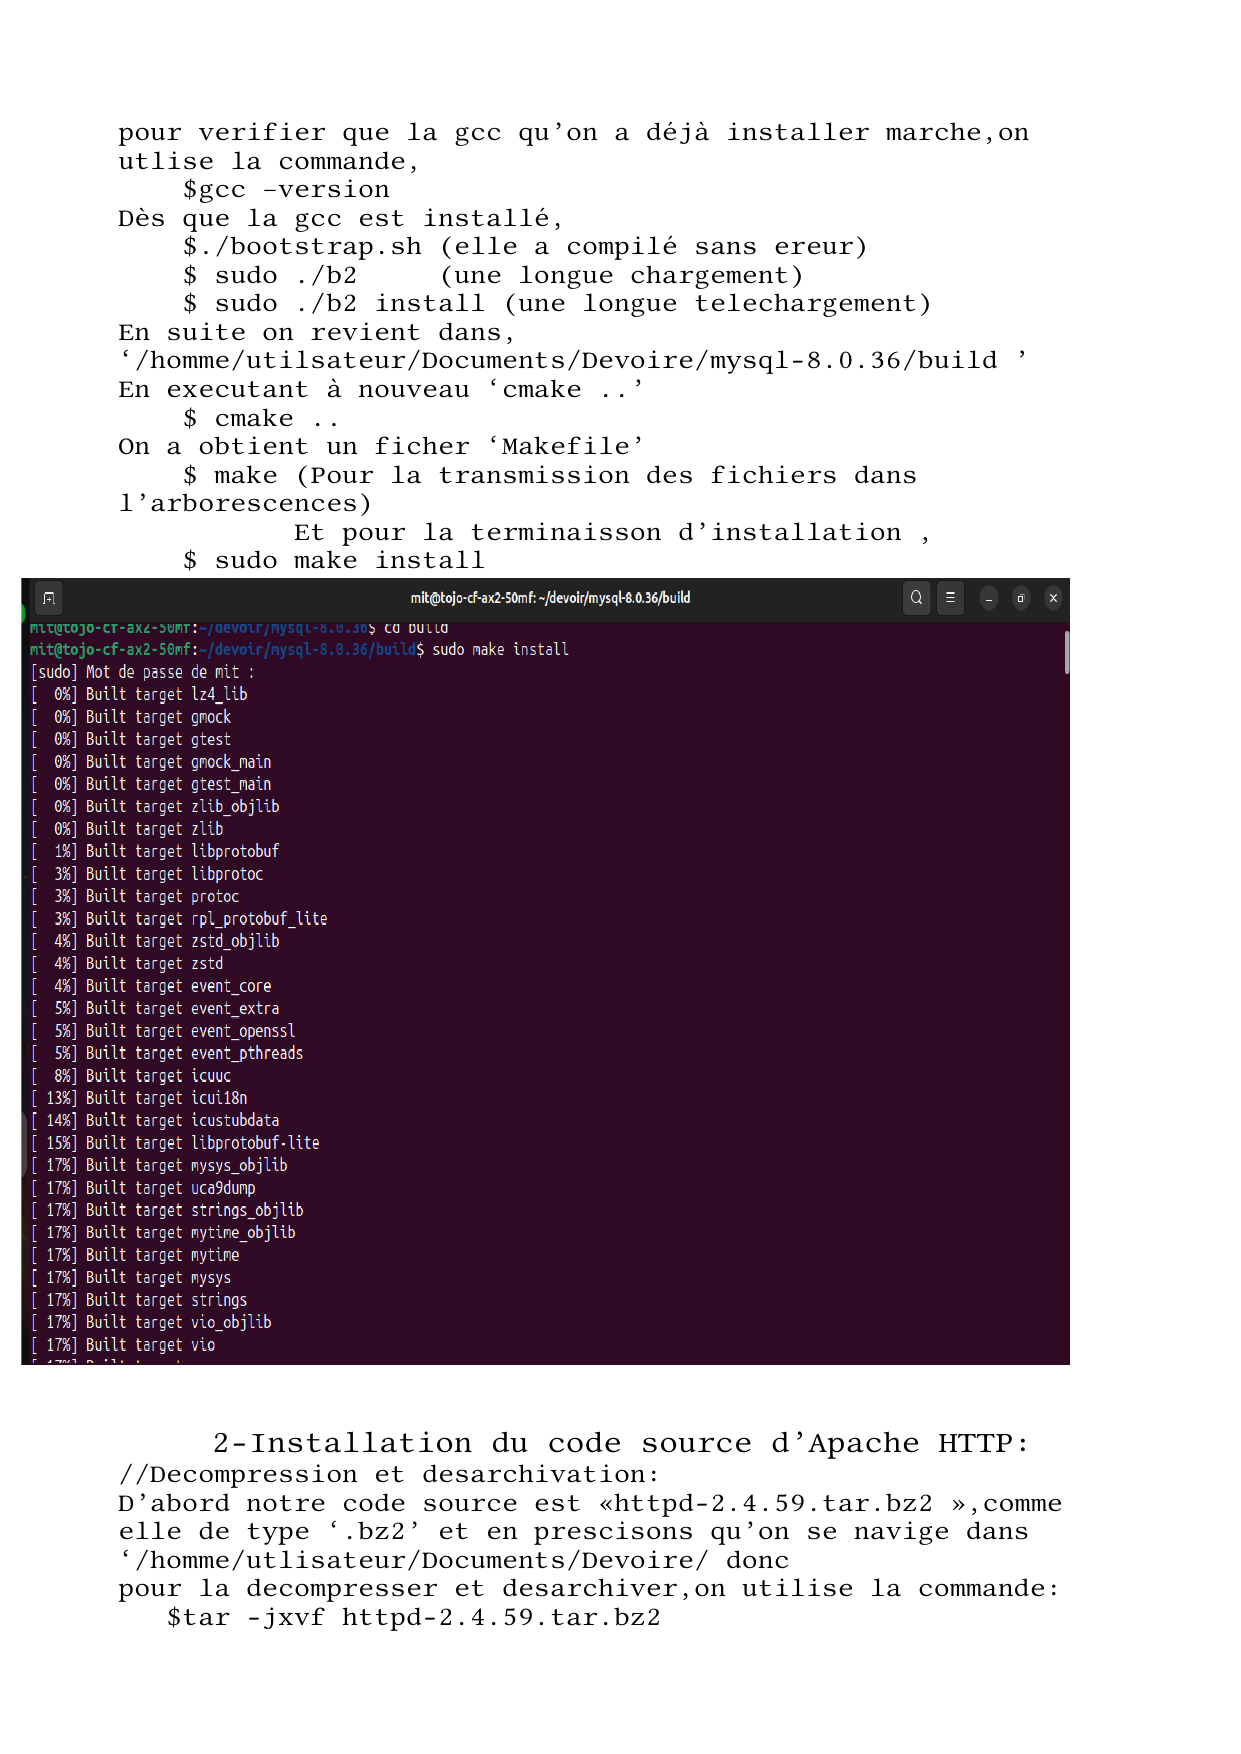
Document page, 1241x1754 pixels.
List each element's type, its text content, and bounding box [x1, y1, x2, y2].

text $ cmake .. [118, 403, 1122, 432]
text D’abord notre code source est «httpd-2.4.59.tar.bz2 »,comme elle de type ‘.bz2’ et en prescisons qu’on se navige dans ‘/homme/utlisateur/Documents/Devoire/ donc [118, 1488, 1122, 1574]
text Et pour la terminaisson d’installation , [118, 518, 1122, 546]
text $ sudo make install [118, 546, 1122, 575]
text 2-Installation du code source d’Apache HTTP: [118, 1427, 1122, 1460]
text $gcc –version [118, 175, 1122, 204]
text pour verifier que la gcc qu’on a déjà installer marche,on utlise la commande, [118, 118, 1122, 175]
text En suite on revient dans, ‘/homme/utilsateur/Documents/Devoire/mysql-8.0.36/build ’ [118, 318, 1122, 375]
text $ sudo ./b2 (une longue chargement) [118, 261, 1122, 289]
picture [21, 578, 1070, 1365]
text $ sudo ./b2 install (une longue telechargement) [118, 289, 1122, 318]
text On a obtient un ficher ‘Makefile’ [118, 432, 1122, 461]
text $ make (Pour la transmission des fichiers dans l’arborescences) [118, 461, 1122, 518]
text $./bootstrap.sh (elle a compilé sans ereur) [118, 232, 1122, 261]
text pour la decompresser et desarchiver,on utilise la commande: [118, 1574, 1122, 1603]
text //Decompression et desarchivation: [118, 1460, 1122, 1488]
text $tar -jxvf httpd-2.4.59.tar.bz2 [118, 1603, 1122, 1631]
text En executant à nouveau ‘cmake ..’ [118, 375, 1122, 403]
text Dès que la gcc est installé, [118, 204, 1122, 232]
